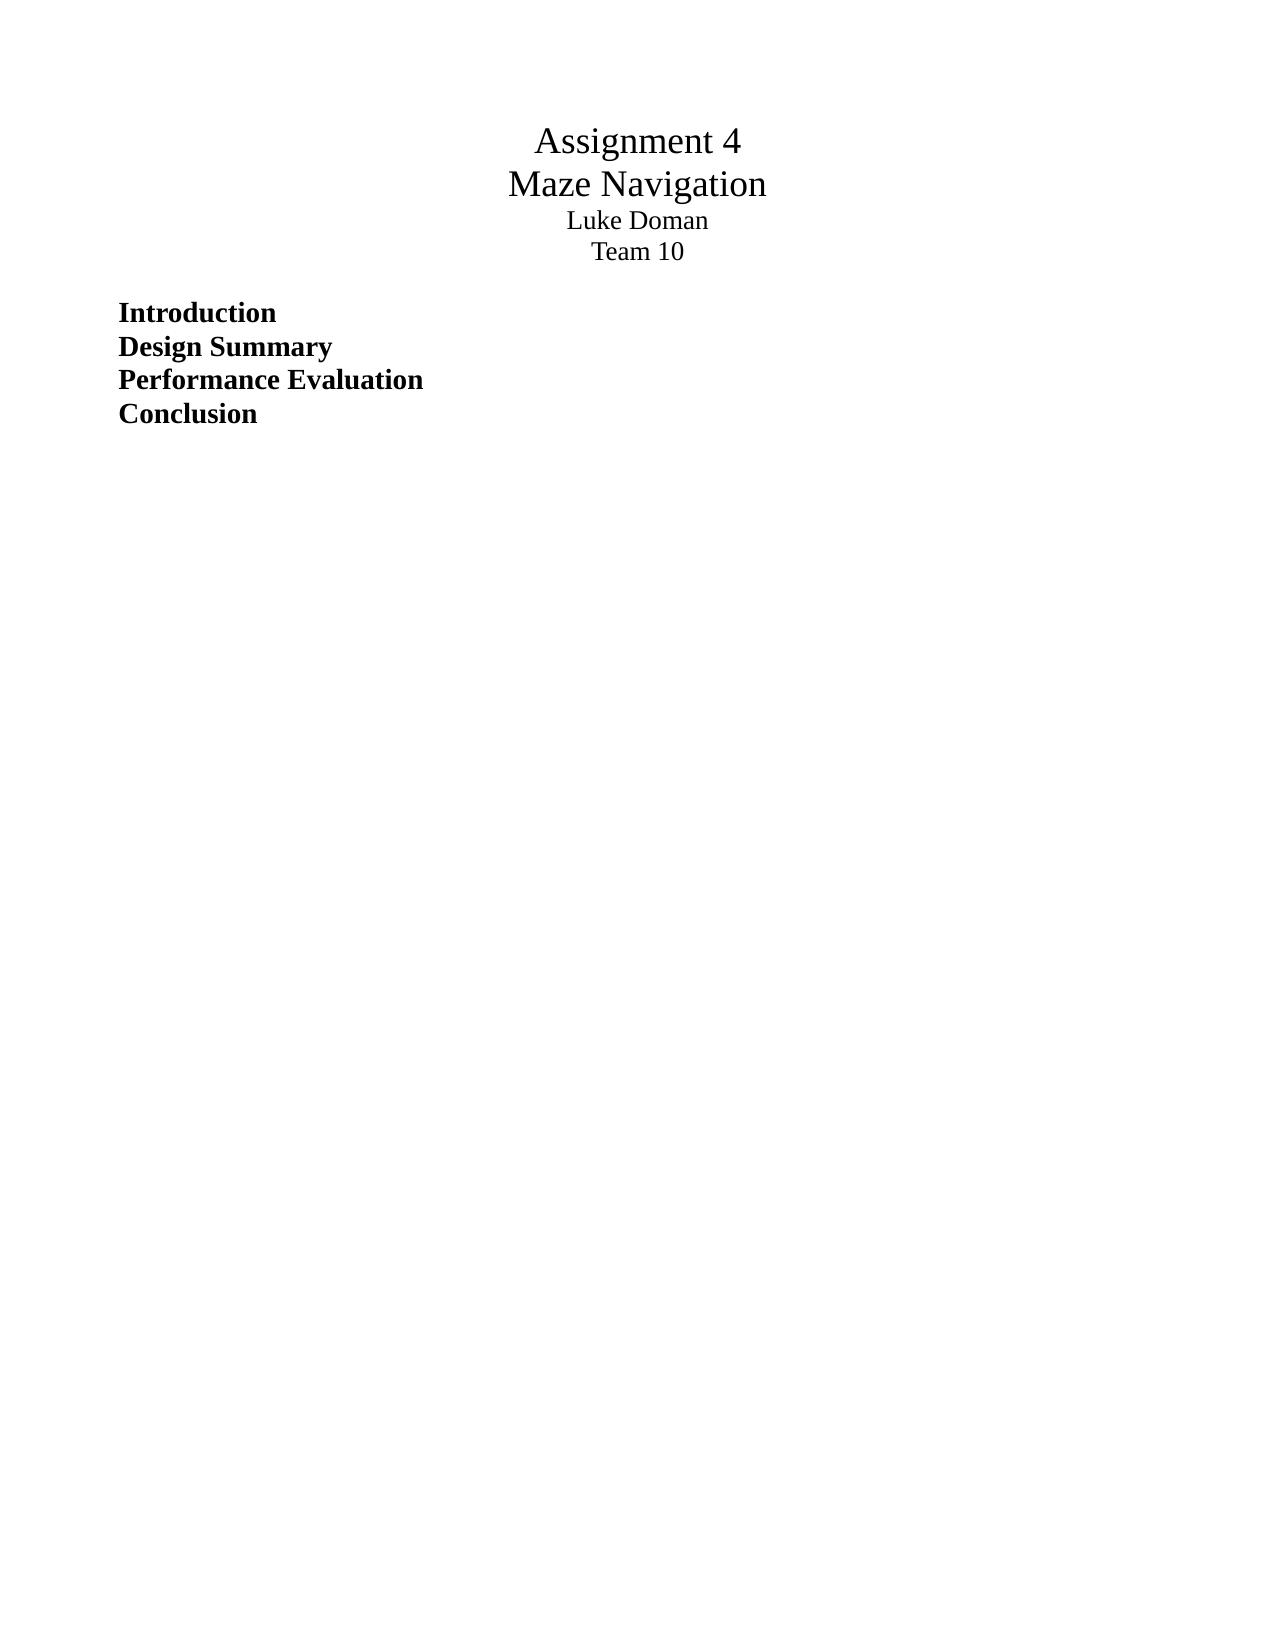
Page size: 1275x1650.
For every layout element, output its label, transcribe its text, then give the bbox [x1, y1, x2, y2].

text Conclusion [118, 396, 1157, 429]
text Performance Evaluation [118, 362, 1157, 396]
text Team 10 [118, 236, 1157, 267]
text Maze Navigation [118, 161, 1157, 204]
text Assignment 4 [118, 118, 1157, 161]
text Luke Doman [118, 204, 1157, 236]
text Introduction [118, 295, 1157, 329]
text Design Summary [118, 329, 1157, 362]
